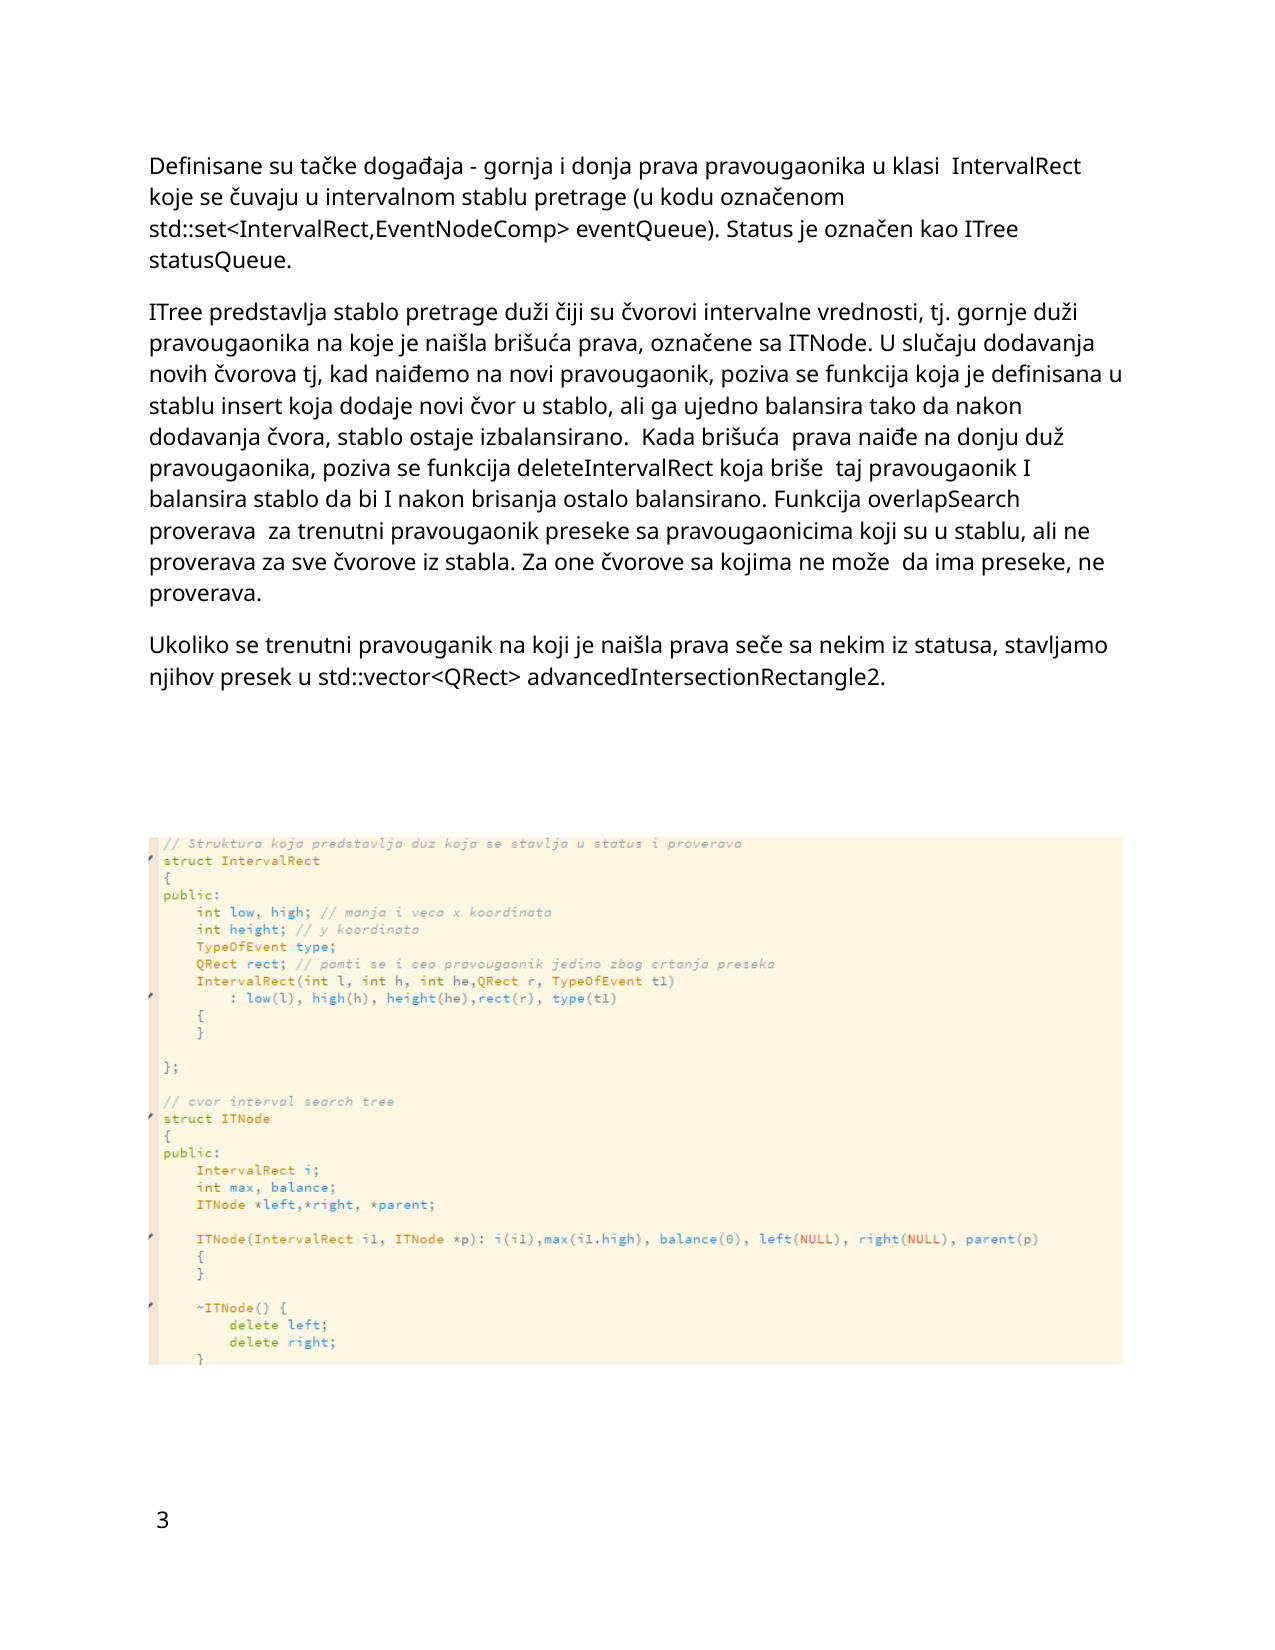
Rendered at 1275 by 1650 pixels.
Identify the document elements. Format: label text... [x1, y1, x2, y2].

text Definisane su tačke događaja - gornja i donja prava pravougaonika u klasi IntervalRect koje se čuvaju u intervalnom stablu pretrage (u kodu označenom std::set<IntervalRect,EventNodeComp> eventQueue). Status je označen kao ITree statusQueue. [148, 150, 1125, 275]
text Ukoliko se trenutni pravouganik na koji je naišla prava seče sa nekim iz statusa, stavljamo njihov presek u std::vector<QRect> advancedIntersectionRectangle2. [148, 629, 1125, 692]
text ITree predstavlja stablo pretrage duži čiji su čvorovi intervalne vrednosti, tj. gornje duži pravougaonika na koje je naišla brišuća prava, označene sa ITNode. U slučaju dodavanja novih čvorova tj, kad naiđemo na novi pravougaonik, poziva se funkcija koja je definisana u stablu insert koja dodaje novi čvor u stablo, ali ga ujedno balansira tako da nakon dodavanja čvora, stablo ostaje izbalansirano. Kada brišuća prava naiđe na donju duž pravougaonika, poziva se funkcija deleteIntervalRect koja briše taj pravougaonik I balansira stablo da bi I nakon brisanja ostalo balansirano. Funkcija overlapSearch proverava za trenutni pravougaonik preseke sa pravougaonicima koji su u stablu, ali ne proverava za sve čvorove iz stabla. Za one čvorove sa kojima ne može da ima preseke, ne proverava. [148, 296, 1125, 608]
